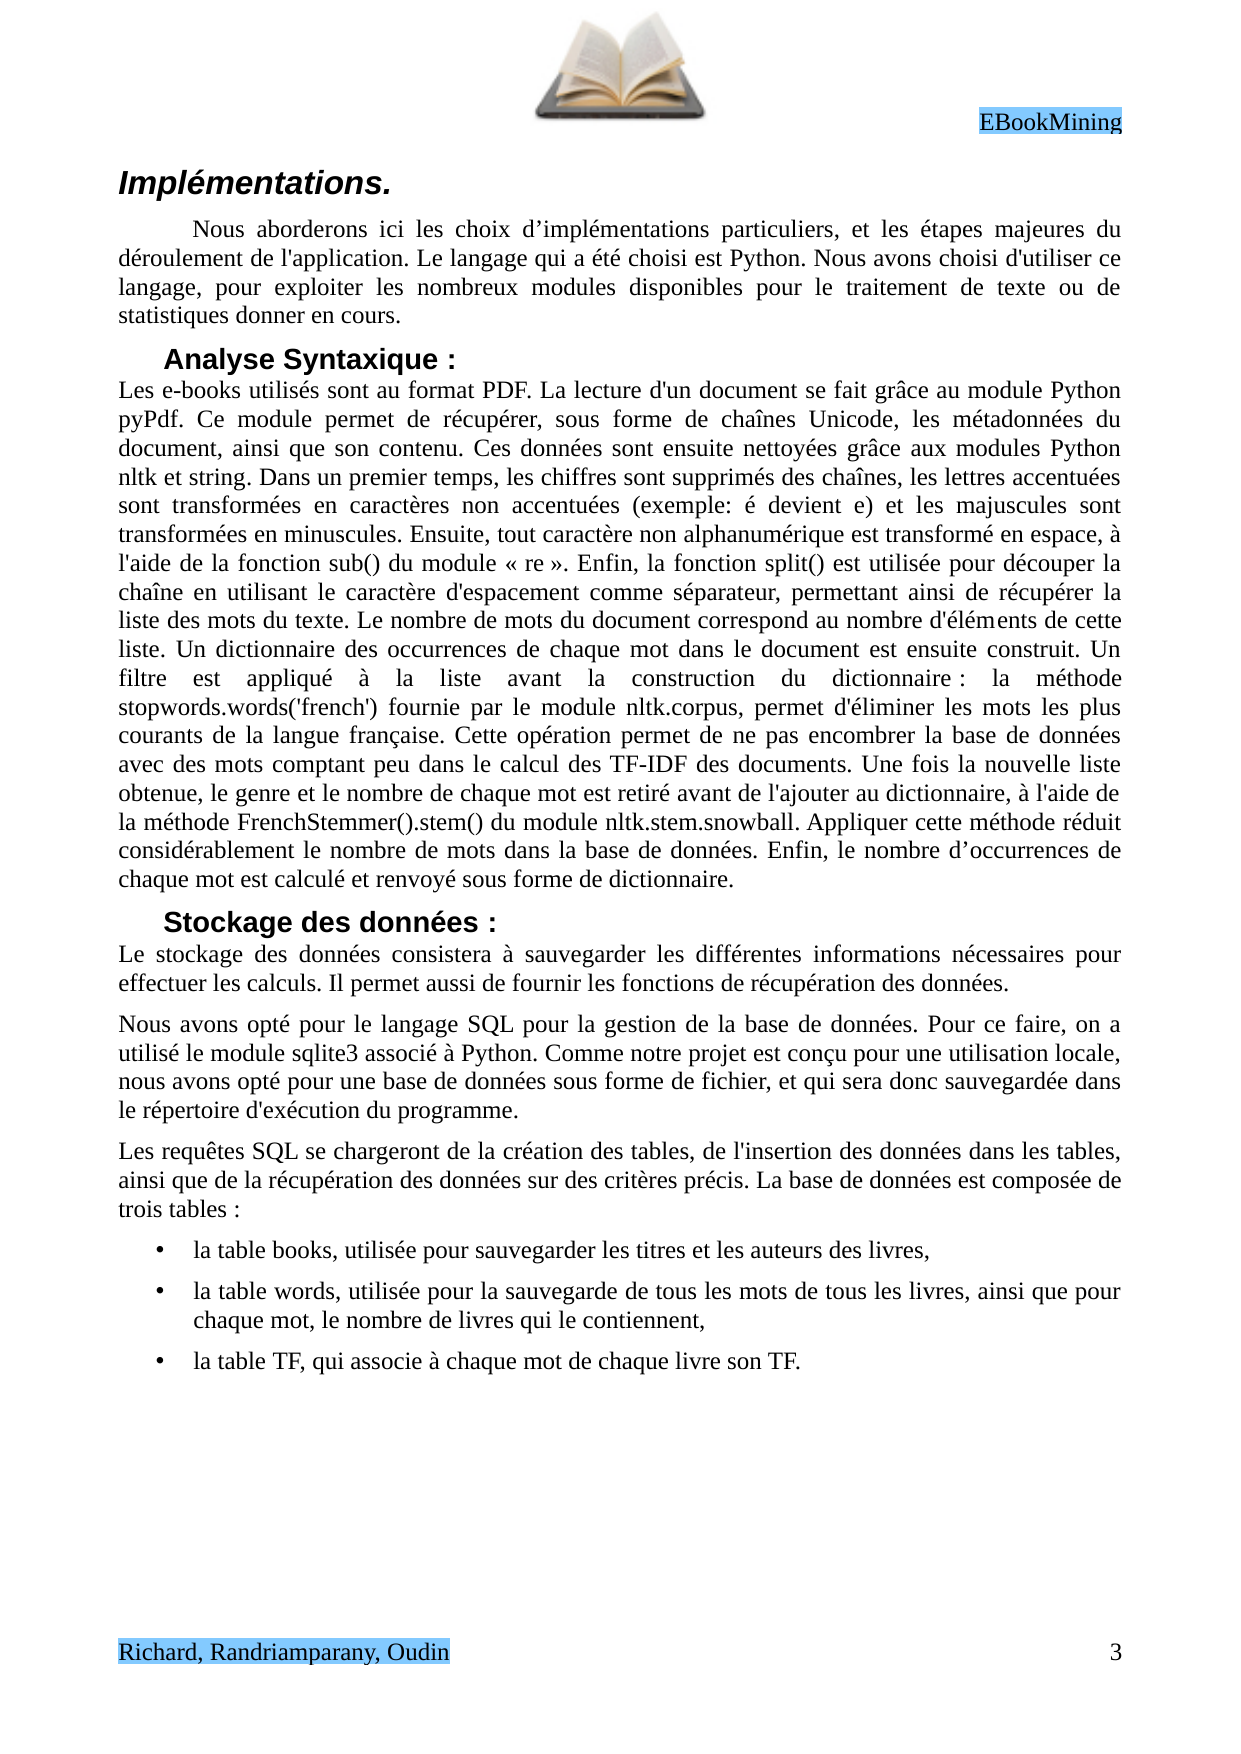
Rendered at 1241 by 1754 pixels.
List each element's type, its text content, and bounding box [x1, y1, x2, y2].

list la table books, utilisée pour sauvegarder les titres et les auteurs des livres, [156, 1235, 1122, 1264]
picture [516, 8, 725, 140]
subtitle Analyse Syntaxique : [118, 342, 1122, 375]
text Nous aborderons ici les choix d’implémentations particuliers, et les étapes majeures du déroulement de l'application. Le langage qui a été choisi est Python. Nous avons choisi d'utiliser ce langage, pour exploiter les nombreux modules disponibles pour le traitement de texte ou de statistiques donner en cours. [118, 214, 1122, 329]
subtitle Stockage des données : [118, 905, 1122, 939]
list la table TF, qui associe à chaque mot de chaque livre son TF. [156, 1346, 1122, 1375]
text Le stockage des données consistera à sauvegarder les différentes informations nécessaires pour effectuer les calculs. Il permet aussi de fournir les fonctions de récupération des données. [118, 939, 1122, 996]
list la table words, utilisée pour la sauvegarde de tous les mots de tous les livres, ainsi que pour chaque mot, le nombre de livres qui le contiennent, [156, 1276, 1122, 1334]
text Nous avons opté pour le langage SQL pour la gestion de la base de données. Pour ce faire, on a utilisé le module sqlite3 associé à Python. Comme notre projet est conçu pour une utilisation locale, nous avons opté pour une base de données sous forme de fichier, et qui sera donc sauvegardée dans le répertoire d'exécution du programme. [118, 1009, 1122, 1124]
subtitle Implémentations. [118, 163, 1122, 202]
text Les requêtes SQL se chargeront de la création des tables, de l'insertion des données dans les tables, ainsi que de la récupération des données sur des critères précis. La base de données est composée de trois tables : [118, 1136, 1122, 1223]
text Les e-books utilisés sont au format PDF. La lecture d'un document se fait grâce au module Python pyPdf. Ce module permet de récupérer, sous forme de chaînes Unicode, les métadonnées du document, ainsi que son contenu. Ces données sont ensuite nettoyées grâce aux modules Python nltk et string. Dans un premier temps, les chiffres sont supprimés des chaînes, les lettres accentuées sont transformées en caractères non accentuées (exemple: é devient e) et les majuscules sont transformées en minuscules. Ensuite, tout caractère non alphanumérique est transformé en espace, à l'aide de la fonction sub() du module « re ». Enfin, la fonction split() est utilisée pour découper la chaîne en utilisant le caractère d'espacement comme séparateur, permettant ainsi de récupérer la liste des mots du texte. Le nombre de mots du document correspond au nombre d'éléments de cette liste. Un dictionnaire des occurrences de chaque mot dans le document est ensuite construit. Un filtre est appliqué à la liste avant la construction du dictionnaire : la méthode stopwords.words('french') fournie par le module nltk.corpus, permet d'éliminer les mots les plus courants de la langue française. Cette opération permet de ne pas encombrer la base de données avec des mots comptant peu dans le calcul des TF-IDF des documents. Une fois la nouvelle liste obtenue, le genre et le nombre de chaque mot est retiré avant de l'ajouter au dictionnaire, à l'aide de la méthode FrenchStemmer().stem() du module nltk.stem.snowball. Appliquer cette méthode réduit considérablement le nombre de mots dans la base de données. Enfin, le nombre d’occurrences de chaque mot est calculé et renvoyé sous forme de dictionnaire. [118, 375, 1122, 893]
